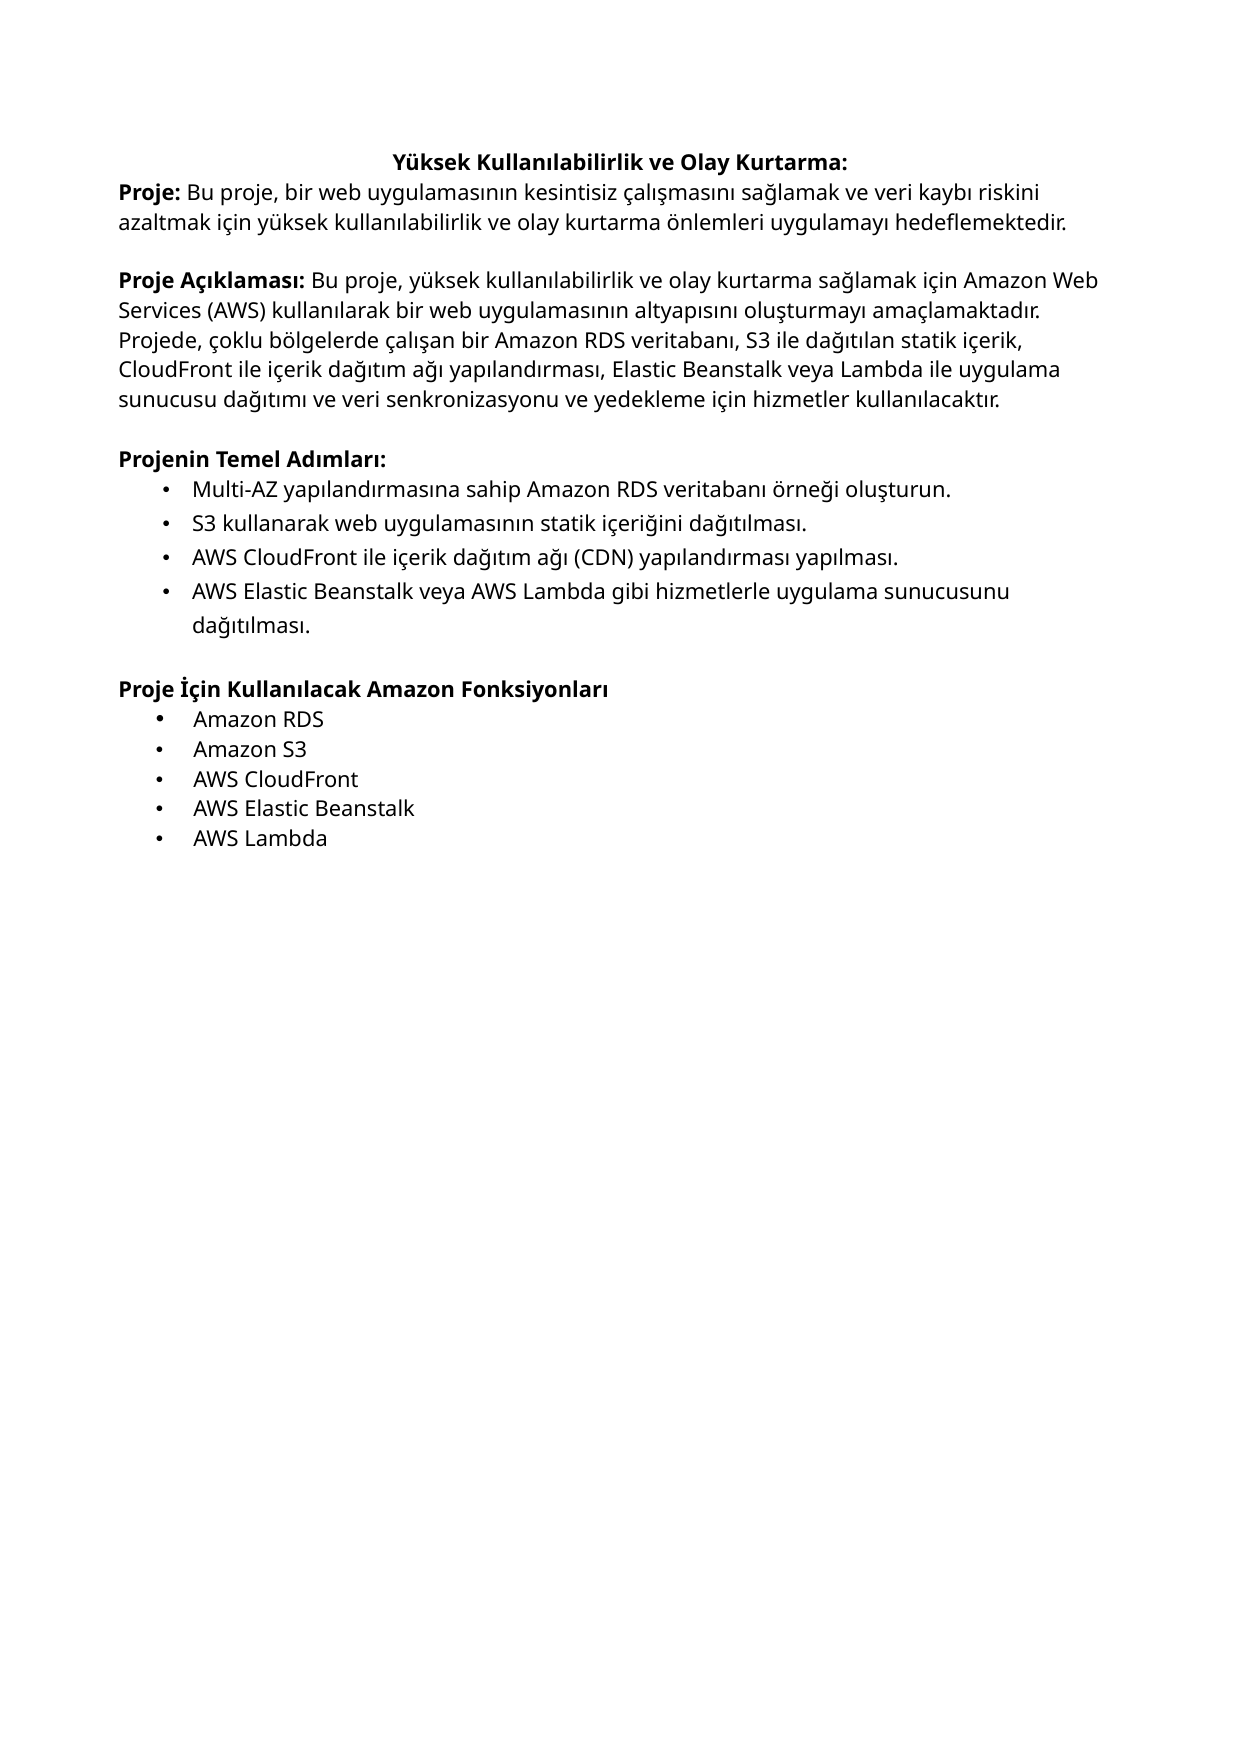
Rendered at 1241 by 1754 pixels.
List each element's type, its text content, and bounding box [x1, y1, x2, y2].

list AWS CloudFront [156, 763, 1122, 793]
text Yüksek Kullanılabilirlik ve Olay Kurtarma: [118, 147, 1122, 177]
list AWS Lambda [156, 823, 1122, 853]
text Proje Açıklaması: Bu proje, yüksek kullanılabilirlik ve olay kurtarma sağlamak için Amazon Web Services (AWS) kullanılarak bir web uygulamasının altyapısını oluşturmayı amaçlamaktadır. Projede, çoklu bölgelerde çalışan bir Amazon RDS veritabanı, S3 ile dağıtılan statik içerik, CloudFront ile içerik dağıtım ağı yapılandırması, Elastic Beanstalk veya Lambda ile uygulama sunucusu dağıtımı ve veri senkronizasyonu ve yedekleme için hizmetler kullanılacaktır. [118, 265, 1122, 414]
text Proje İçin Kullanılacak Amazon Fonksiyonları [118, 674, 1122, 704]
list AWS Elastic Beanstalk veya AWS Lambda gibi hizmetlerle uygulama sunucusunu dağıtılması. [162, 576, 1122, 640]
list Amazon RDS [156, 704, 1122, 734]
list S3 kullanarak web uygulamasının statik içeriğini dağıtılması. [162, 508, 1122, 537]
list Multi-AZ yapılandırmasına sahip Amazon RDS veritabanı örneği oluşturun. [162, 473, 1122, 503]
list AWS Elastic Beanstalk [156, 793, 1122, 823]
list Amazon S3 [156, 734, 1122, 763]
list AWS CloudFront ile içerik dağıtım ağı (CDN) yapılandırması yapılması. [162, 542, 1122, 572]
text Projenin Temel Adımları: [118, 444, 1122, 473]
text Proje: Bu proje, bir web uygulamasının kesintisiz çalışmasını sağlamak ve veri kaybı riskini azaltmak için yüksek kullanılabilirlik ve olay kurtarma önlemleri uygulamayı hedeflemektedir. [118, 177, 1122, 236]
